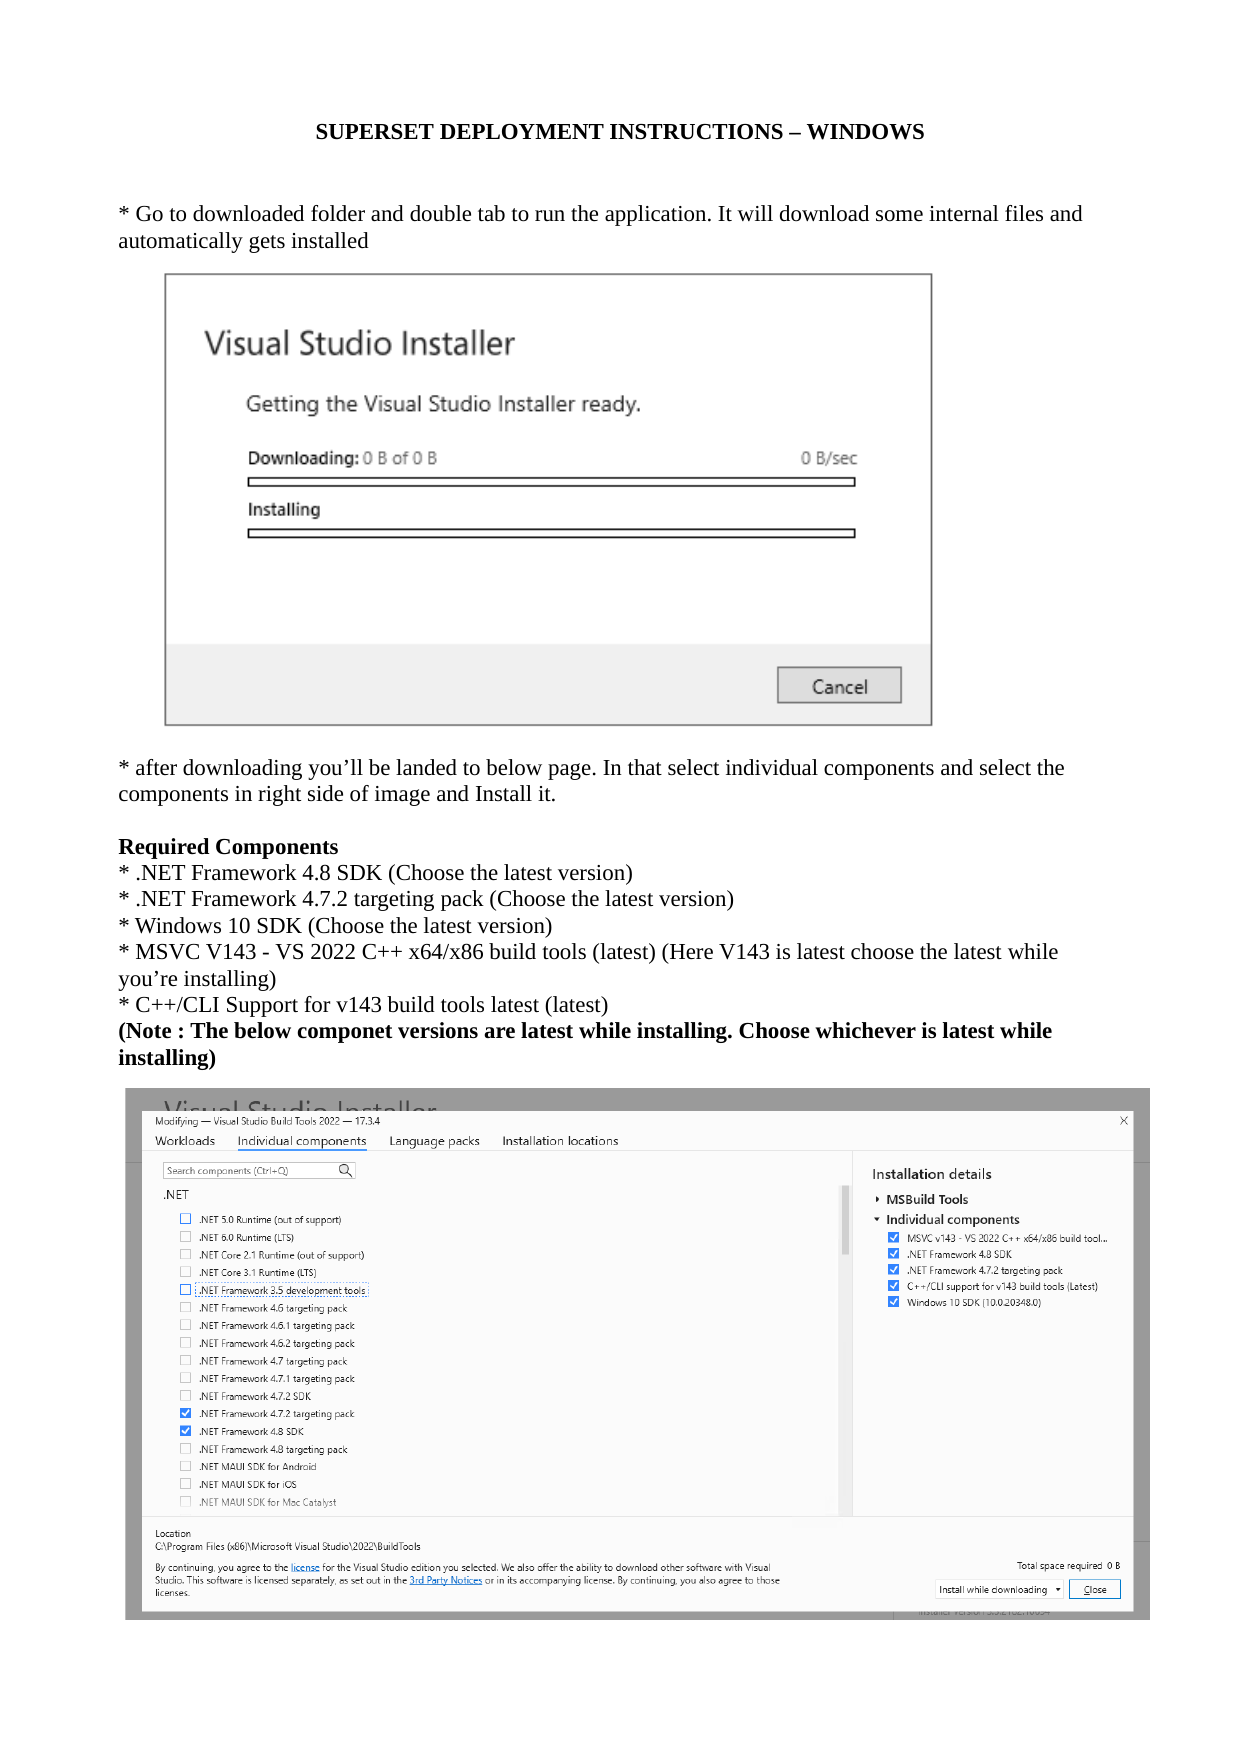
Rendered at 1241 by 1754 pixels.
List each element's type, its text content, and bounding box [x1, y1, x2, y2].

text (Note : The below componet versions are latest while installing. Choose whichever is latest while installing) [118, 1017, 1122, 1070]
text * MSVC V143 - VS 2022 C++ x64/x86 build tools (latest) (Here V143 is latest choose the latest while you’re installing) [118, 938, 1122, 991]
picture [160, 265, 939, 731]
text * .NET Framework 4.7.2 targeting pack (Choose the latest version) [118, 886, 1122, 912]
text * Go to downloaded folder and double tab to run the application. It will download some internal files and automatically gets installed [118, 200, 1122, 253]
text * Windows 10 SDK (Choose the latest version) [118, 912, 1122, 938]
picture [125, 1088, 1150, 1620]
text * C++/CLI Support for v143 build tools latest (latest) [118, 991, 1122, 1017]
text * after downloading you’ll be landed to below page. In that select individual components and select the components in right side of image and Install it. [118, 754, 1122, 806]
text * .NET Framework 4.8 SDK (Choose the latest version) [118, 859, 1122, 886]
text Required Components [118, 833, 1122, 859]
